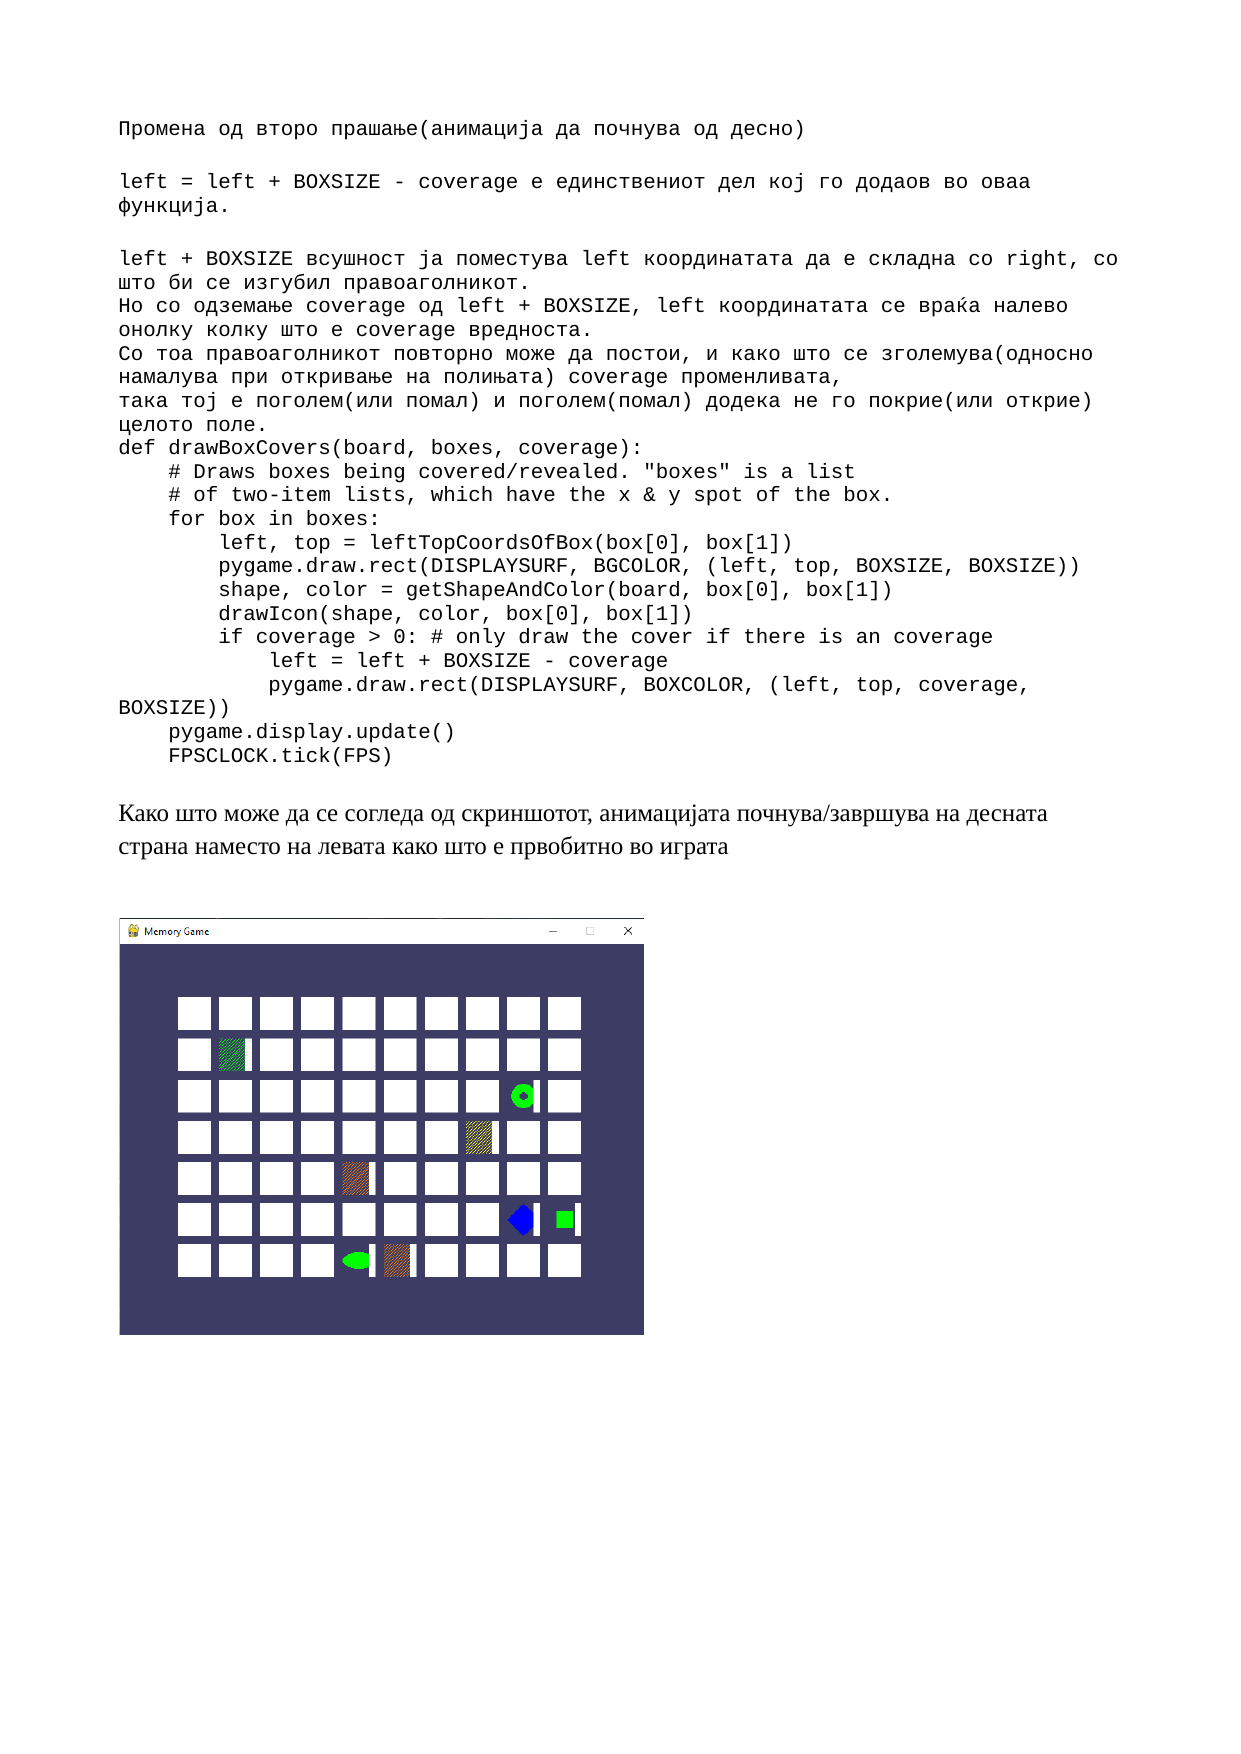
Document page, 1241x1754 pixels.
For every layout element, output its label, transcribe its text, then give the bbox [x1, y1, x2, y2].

text Како што може да се согледа од скриншотот, анимацијата почнува/завршува на десната страна наместо на левата како што е првобитно во играта [118, 798, 1122, 859]
text # of two-item lists, which have the x & y spot of the box. [118, 484, 1122, 508]
text pygame.display.update() [118, 721, 1122, 744]
text left, top = leftTopCoordsOfBox(box[0], box[1]) [118, 532, 1122, 555]
text left = left + BOXSIZE - coverage е единствениот дел кој го додаов во оваа функција. [118, 171, 1122, 218]
text Со тоа правоаголникот повторно може да постои, и како што се зголемува(односно намалува при откривање на полињата) coverage променливата, [118, 343, 1122, 390]
text # Draws boxes being covered/revealed. "boxes" is a list [118, 461, 1122, 484]
text pygame.draw.rect(DISPLAYSURF, BOXCOLOR, (left, top, coverage, BOXSIZE)) [118, 674, 1122, 721]
picture [119, 918, 644, 1335]
text drawIcon(shape, color, box[0], box[1]) [118, 603, 1122, 626]
text Промена од второ прашање(анимација да почнува од десно) [118, 118, 1122, 142]
text така тој е поголем(или помал) и поголем(помал) додека не го покрие(или открие) целото поле. [118, 390, 1122, 437]
text left + BOXSIZE всушност ја поместува left координатата да е складна со right, со што би се изгубил правоаголникот. [118, 248, 1122, 295]
text shape, color = getShapeAndColor(board, box[0], box[1]) [118, 579, 1122, 603]
text FPSCLOCK.tick(FPS) [118, 744, 1122, 768]
text Но со одземање coverage од left + BOXSIZE, left координатата се враќа налево онолку колку што е coverage вредноста. [118, 295, 1122, 343]
text for box in boxes: [118, 508, 1122, 532]
text if coverage > 0: # only draw the cover if there is an coverage [118, 626, 1122, 650]
text pygame.draw.rect(DISPLAYSURF, BGCOLOR, (left, top, BOXSIZE, BOXSIZE)) [118, 555, 1122, 579]
text def drawBoxCovers(board, boxes, coverage): [118, 437, 1122, 461]
text left = left + BOXSIZE - coverage [118, 650, 1122, 674]
